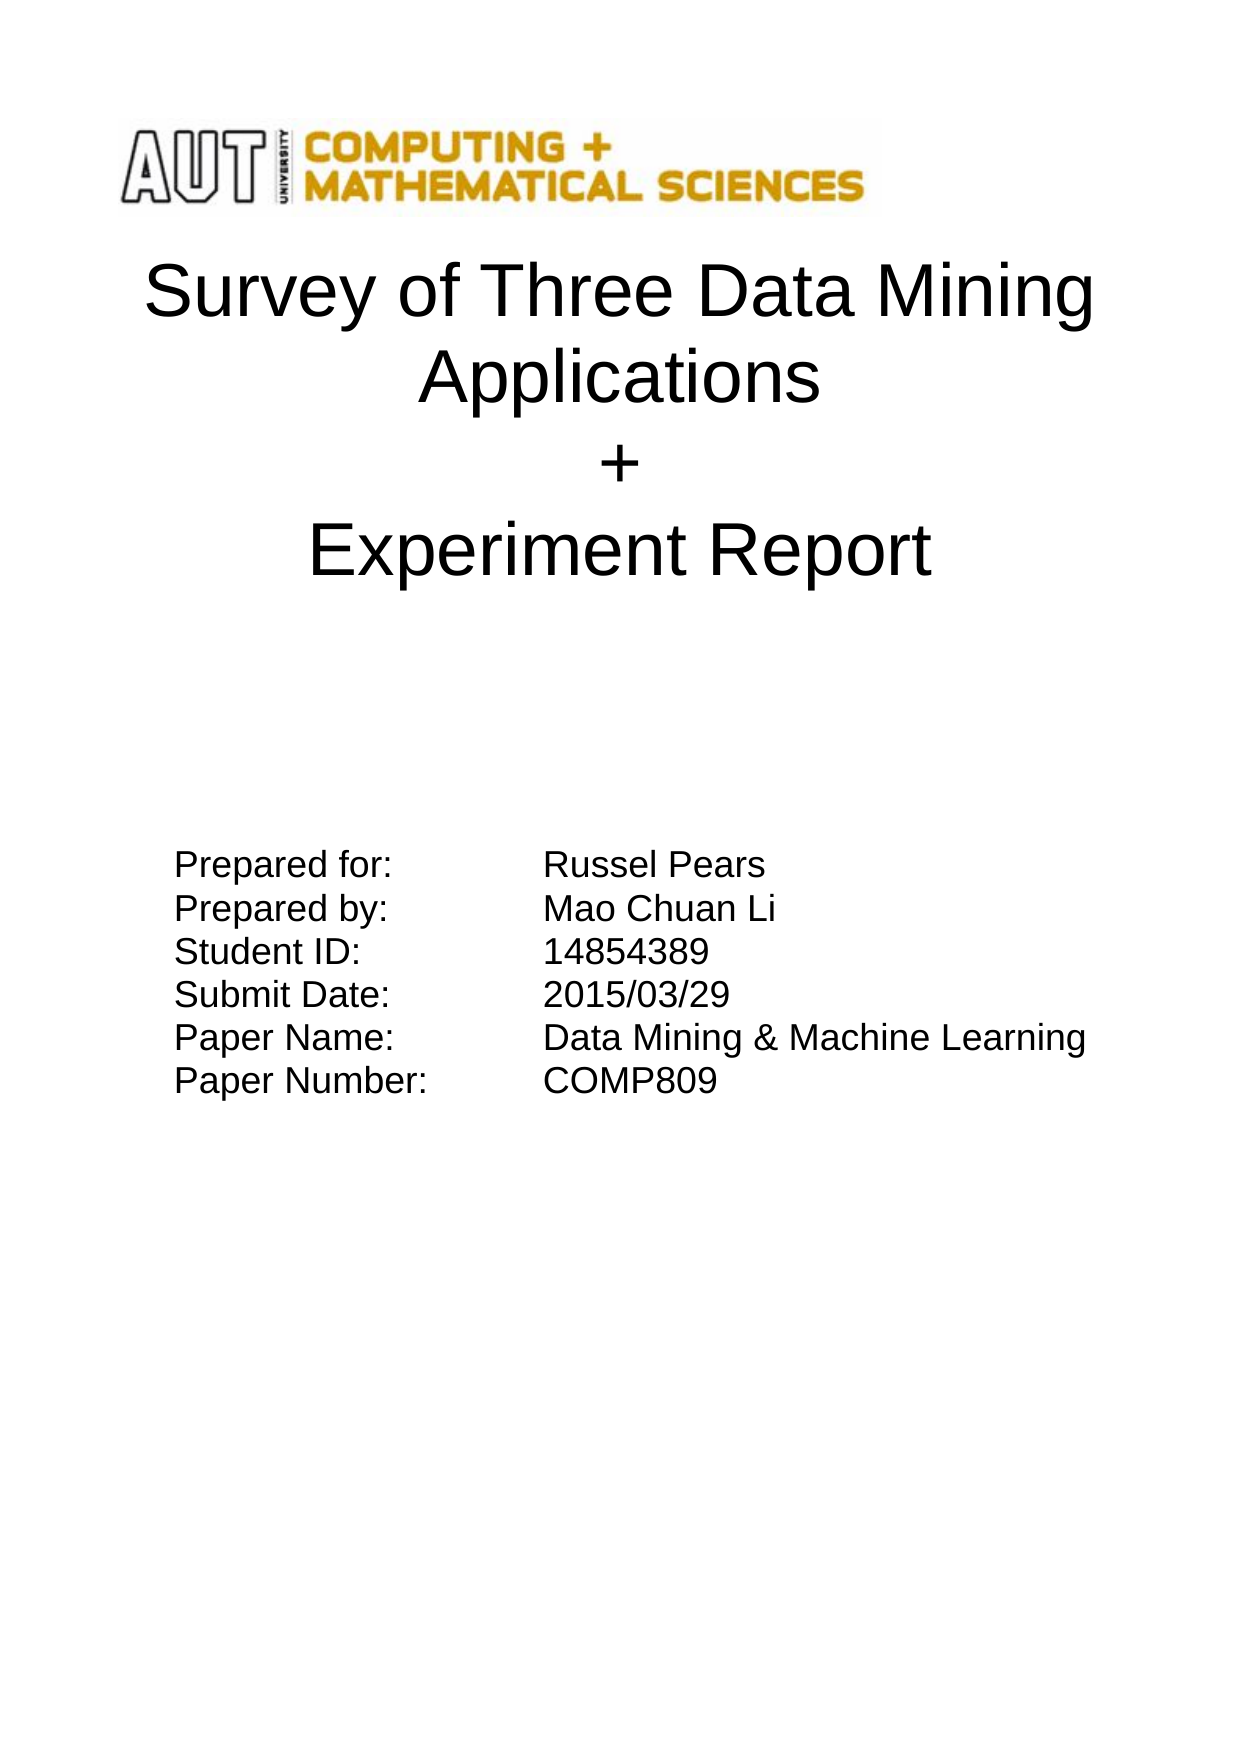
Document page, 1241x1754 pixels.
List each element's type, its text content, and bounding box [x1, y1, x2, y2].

picture [118, 118, 883, 217]
text Experiment Report [118, 505, 1122, 591]
table_cell COMP809 [531, 1058, 1107, 1101]
table_cell Paper Number: [163, 1058, 531, 1101]
table_cell Prepared by: [163, 886, 531, 929]
table_cell Submit Date: [163, 972, 531, 1015]
table_cell 14854389 [531, 929, 1107, 972]
table_header Russel Pears [531, 843, 1107, 886]
table_cell 2015/03/29 [531, 972, 1107, 1015]
text + [118, 418, 1122, 505]
text Survey of Three Data Mining Applications [118, 246, 1122, 418]
table_header Prepared for: [163, 843, 531, 886]
table_cell Student ID: [163, 929, 531, 972]
table_cell Mao Chuan Li [531, 886, 1107, 929]
table_cell Paper Name: [163, 1015, 531, 1058]
table_cell Data Mining & Machine Learning [531, 1015, 1107, 1058]
